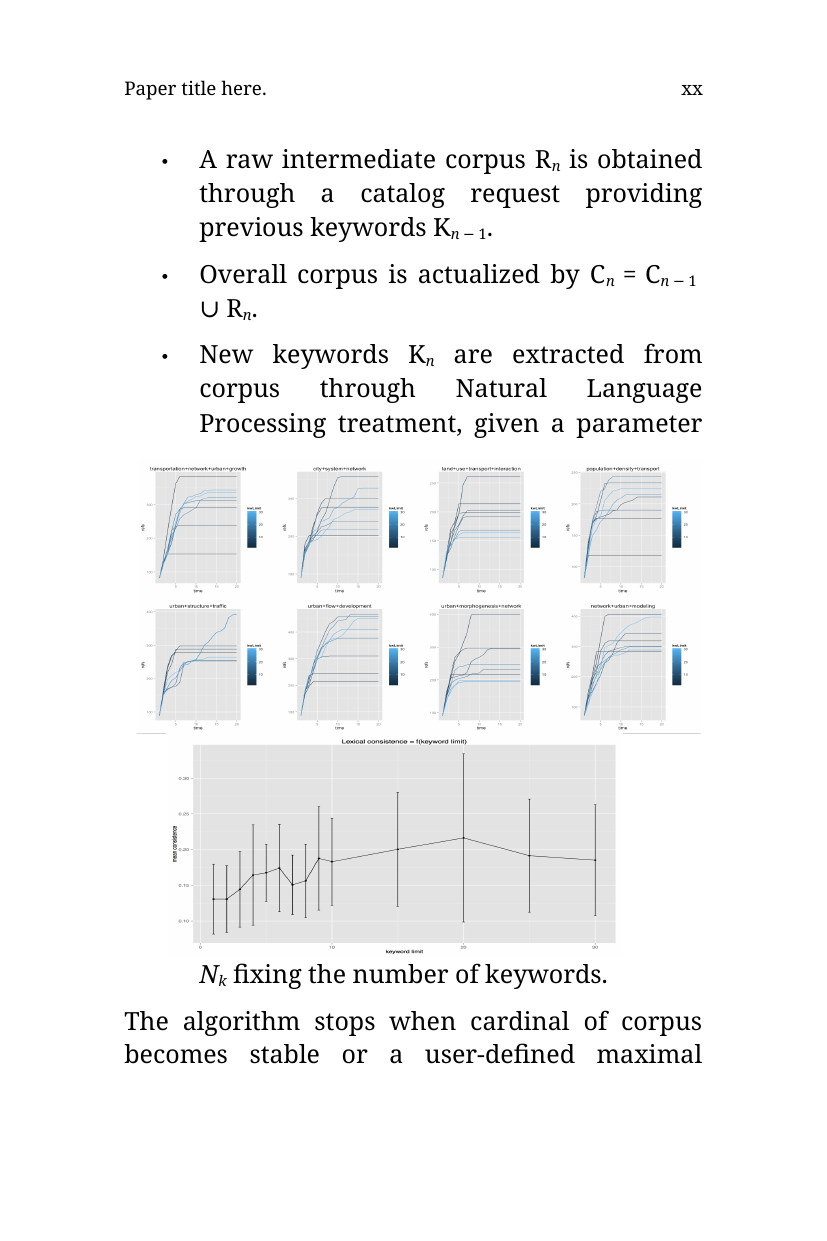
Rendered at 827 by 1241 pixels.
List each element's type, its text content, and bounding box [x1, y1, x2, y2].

list Overall corpus is actualized by Cn = Cn − 1 ∪ Rn. [162, 256, 703, 324]
picture [136, 459, 701, 957]
list New keywords Kn are extracted from corpus through Natural Language Processing treatment, given a parameter Nk fixing the number of keywords. [162, 337, 703, 991]
list A raw intermediate corpus Rn is obtained through a catalog request providing previous keywords Kn − 1. [162, 142, 703, 244]
text The algorithm stops when cardinal of corpus becomes stable or a user-defined maximal [124, 1003, 703, 1071]
